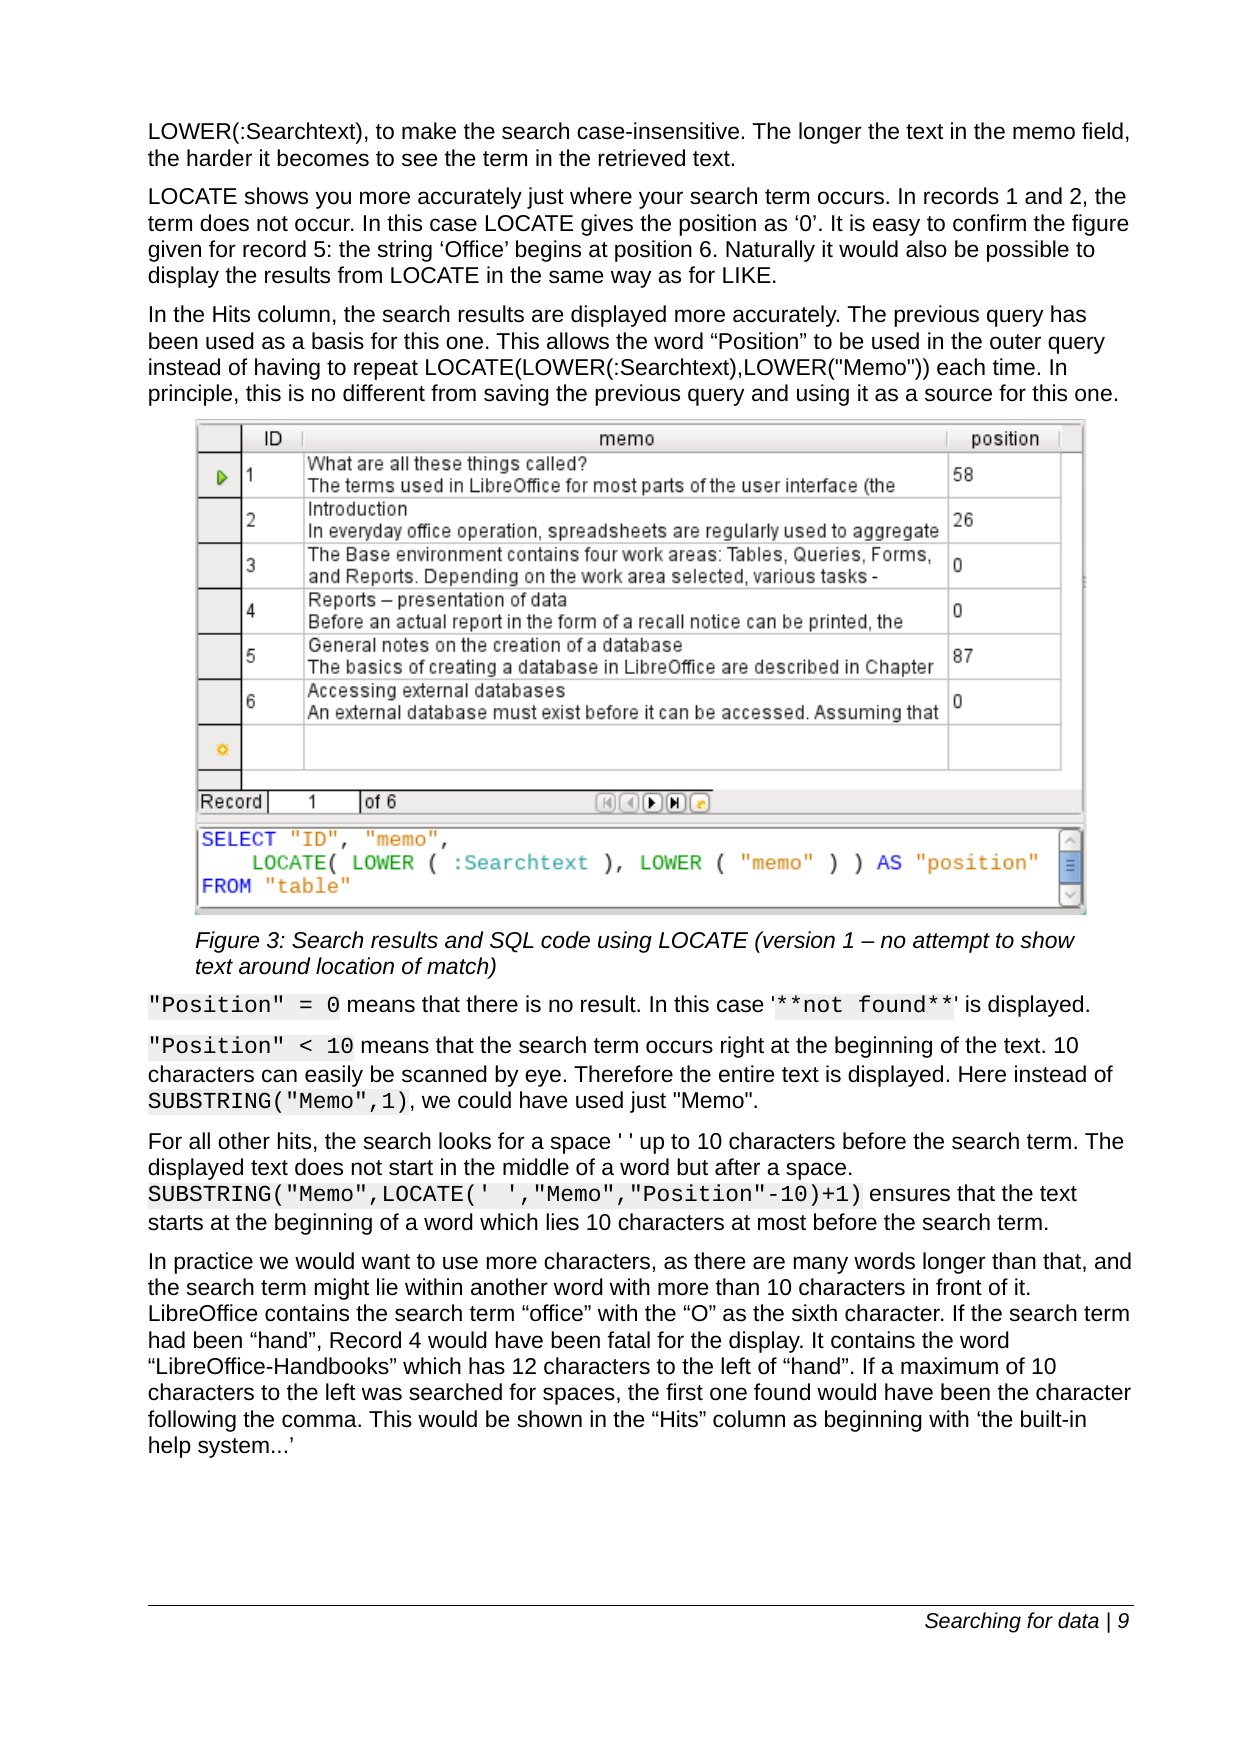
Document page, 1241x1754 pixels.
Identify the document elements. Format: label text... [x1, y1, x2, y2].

text In the Hits column, the search results are displayed more accurately. The previous query has been used as a basis for this one. This allows the word “Position” to be used in the outer query instead of having to repeat LOCATE(LOWER(:Searchtext),LOWER("Memo")) each time. In principle, this is no different from saving the previous query and using it as a source for this one. [148, 301, 1134, 407]
text In practice we would want to use more characters, as there are many words longer than that, and the search term might lie within another word with more than 10 characters in front of it. LibreOffice contains the search term “office” with the “O” as the sixth character. If the search term had been “hand”, Record 4 would have been fatal for the display. It contains the word “LibreOffice-Handbooks” which has 12 characters to the left of “hand”. If a maximum of 10 characters to the left was searched for spaces, the first one found would have been the character following the comma. This would be shown in the “Hits” column as beginning with ‘the built-in help system...’ [148, 1248, 1134, 1458]
text LOCATE shows you more accurately just where your search term occurs. In records 1 and 2, the term does not occur. In this case LOCATE gives the position as ‘0’. It is easy to confirm the figure given for record 5: the string ‘Office’ begins at position 6. Naturally it would also be possible to display the results from LOCATE in the same way as for LIKE. [148, 183, 1134, 289]
text For all other hits, the search looks for a space ' ' up to 10 characters before the search term. The displayed text does not start in the middle of a word but after a space. SUBSTRING("Memo",LOCATE(' ',"Memo","Position"-10)+1) ensures that the text starts at the beginning of a word which lies 10 characters at most before the search term. [148, 1128, 1134, 1235]
text "Position" < 10 means that the search term occurs right at the beginning of the text. 10 characters can easily be scanned by eye. Therefore the entire text is displayed. Here instead of SUBSTRING("Memo",1), we could have used just "Memo". [148, 1032, 1134, 1115]
text LOWER(:Searchtext), to make the search case-insensitive. The longer the text in the memo field, the harder it becomes to see the term in the retrieved text. [148, 118, 1134, 171]
text Figure 3: Search results and SQL code using LOCATE (version 1 – no attempt to show text around location of match) [195, 927, 1087, 979]
picture [194, 419, 1087, 915]
text "Position" = 0 means that there is no result. In this case '**not found**' is displayed. [148, 991, 1134, 1020]
